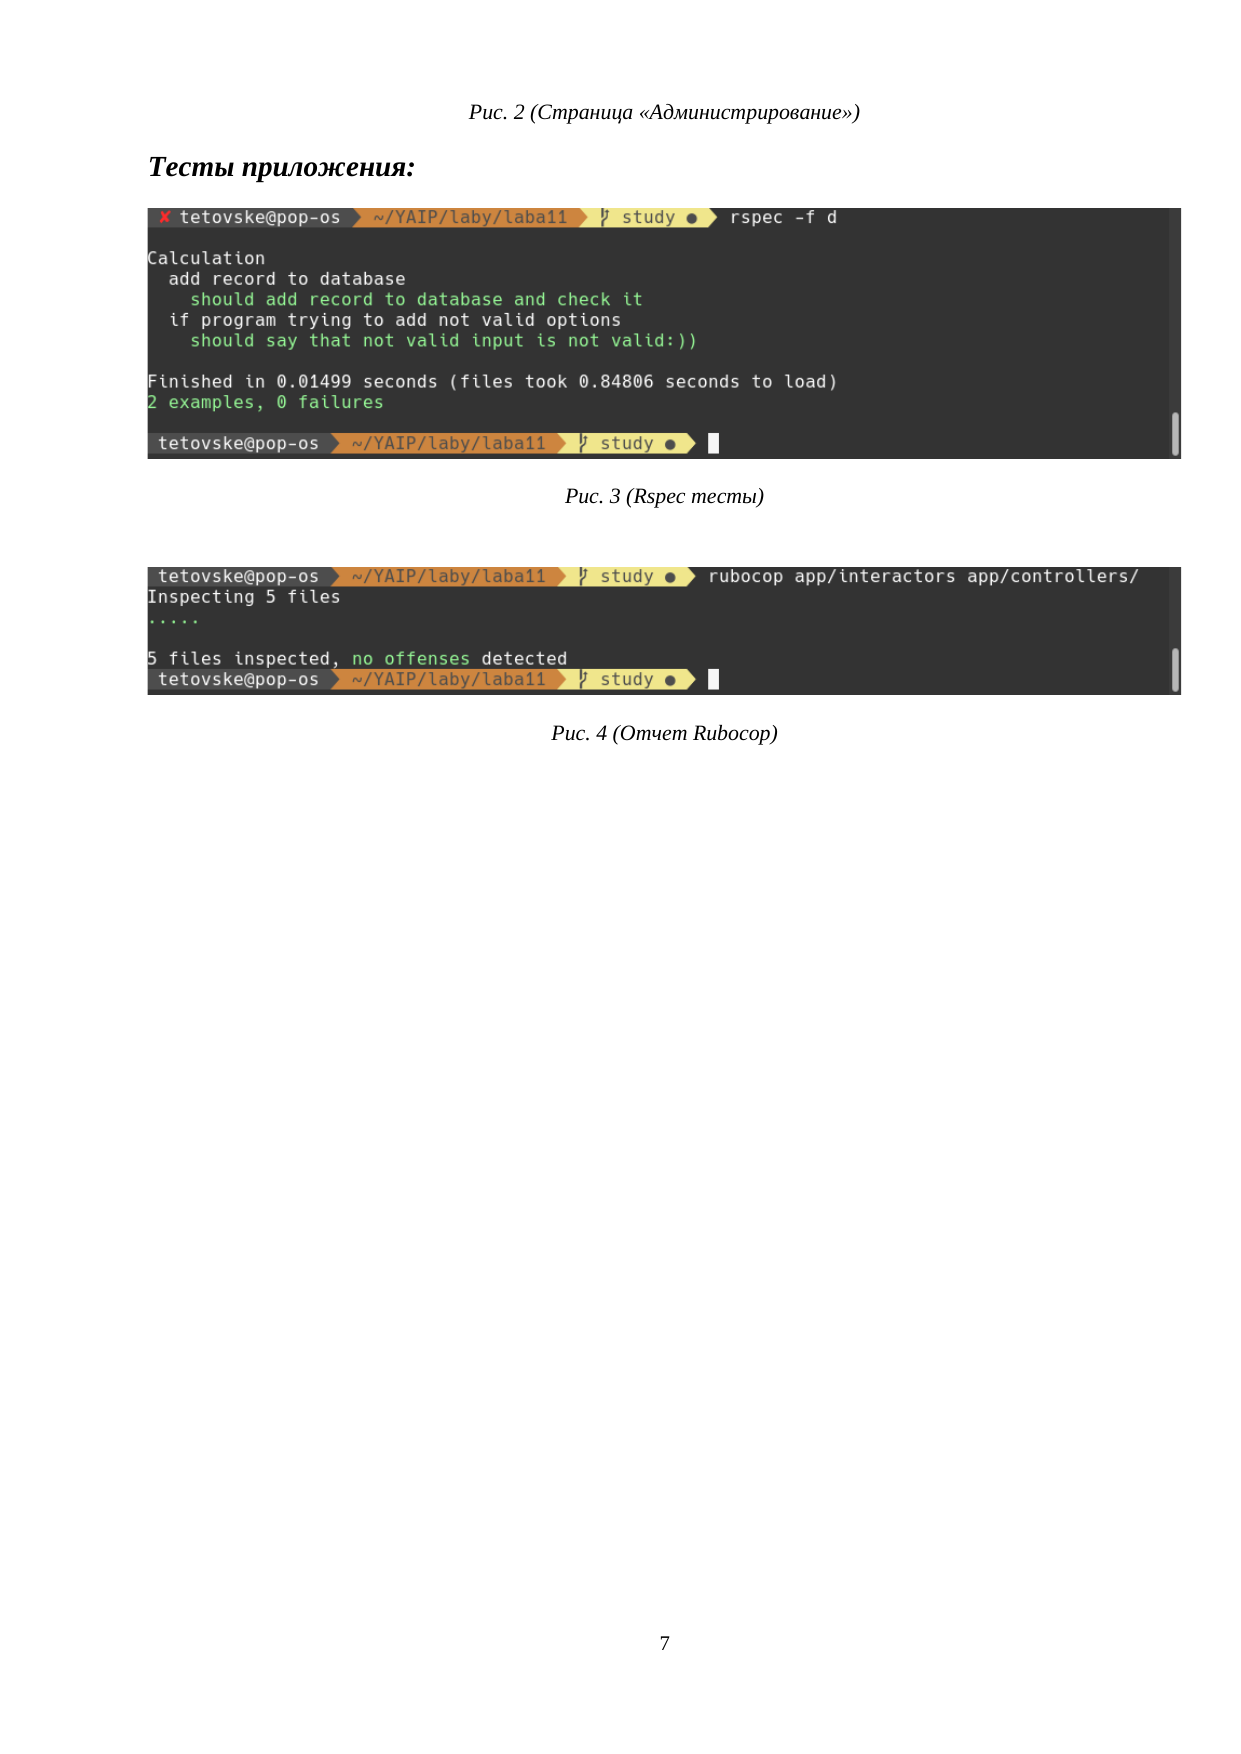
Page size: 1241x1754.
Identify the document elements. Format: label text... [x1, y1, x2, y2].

picture [147, 208, 1182, 459]
text Рис. 2 (Страница «Администрирование») [148, 99, 1181, 124]
text Тесты приложения: [148, 149, 1181, 183]
text Рис. 4 (Отчет Rubocop) [148, 720, 1181, 745]
text Рис. 3 (Rspec тесты) [148, 483, 1181, 509]
picture [147, 567, 1182, 695]
